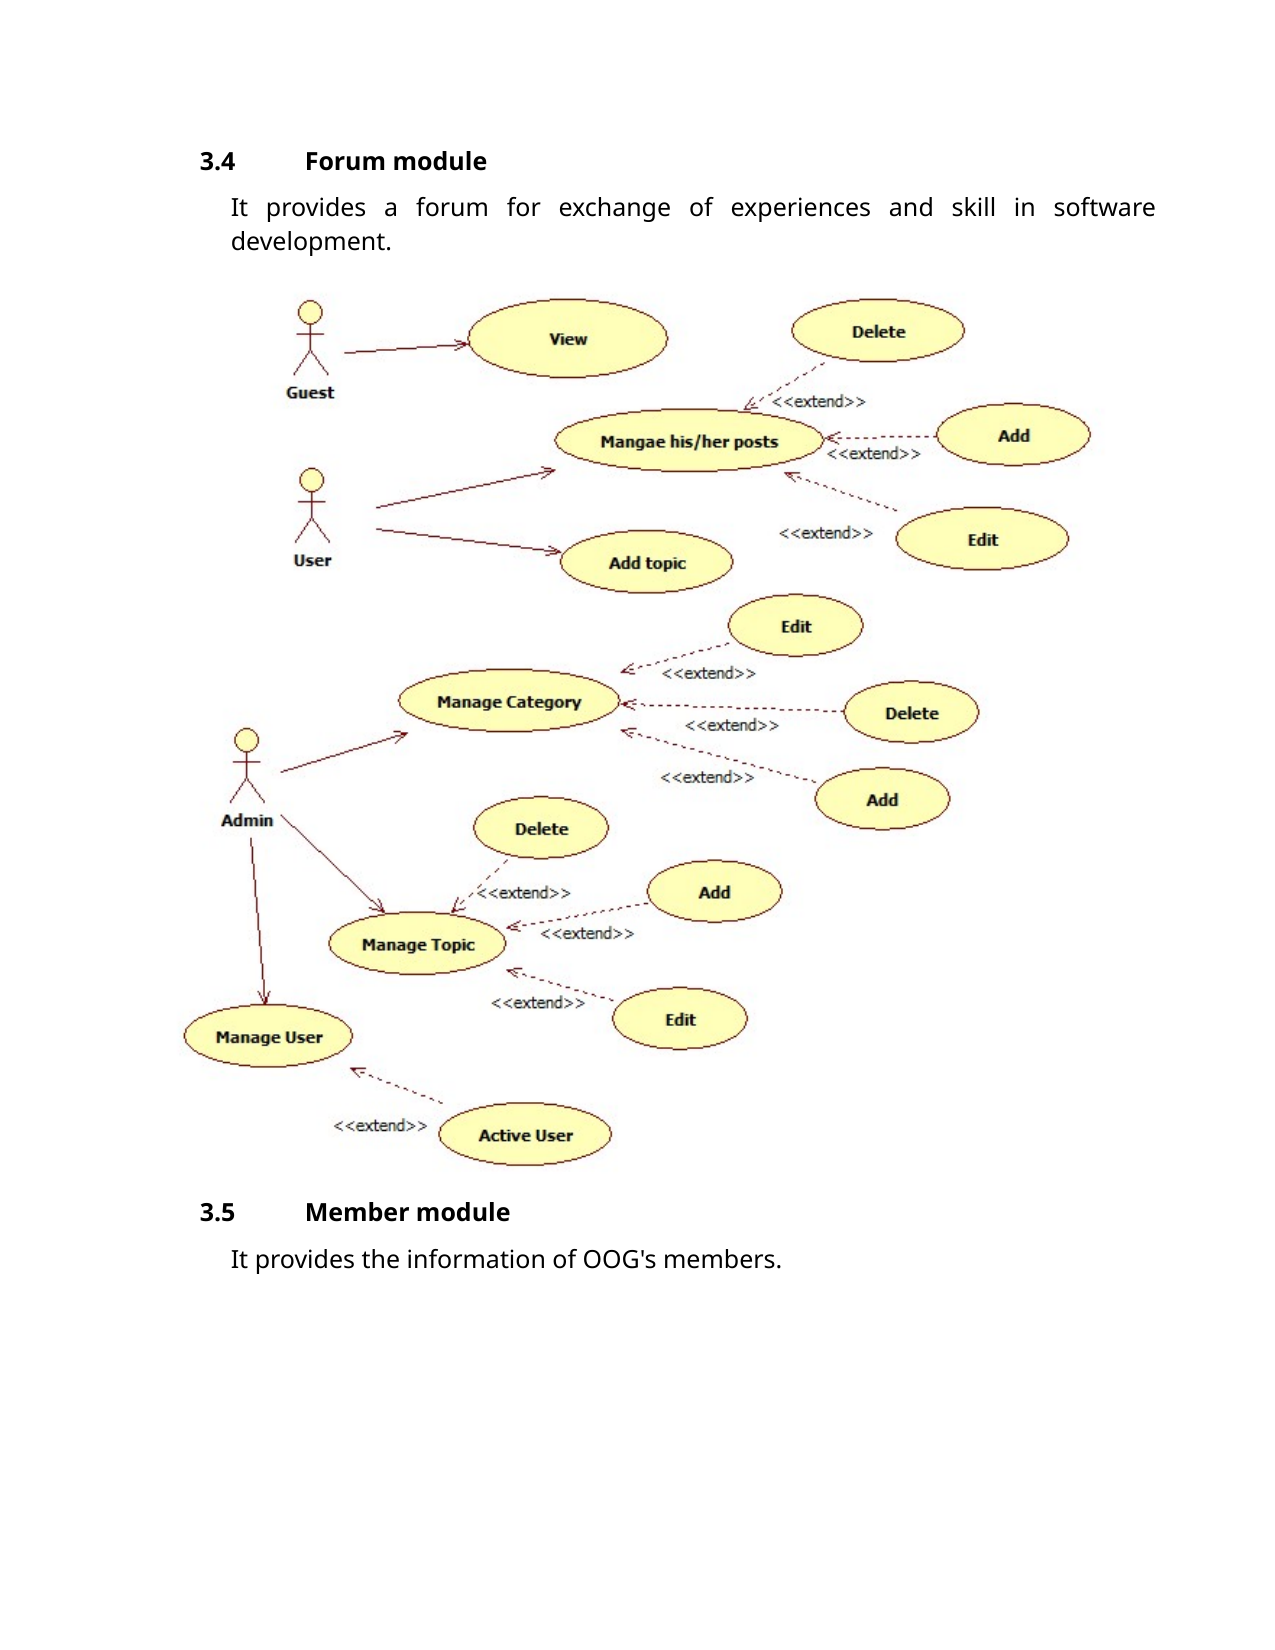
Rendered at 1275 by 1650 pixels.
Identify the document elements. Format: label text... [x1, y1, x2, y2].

list It provides the information of OOG's members. [193, 1242, 1157, 1276]
subtitle Member module [193, 295, 1157, 1229]
picture [155, 270, 1120, 1195]
subtitle Forum module [193, 143, 1157, 177]
list It provides a forum for exchange of experiences and skill in software development. [193, 190, 1157, 258]
